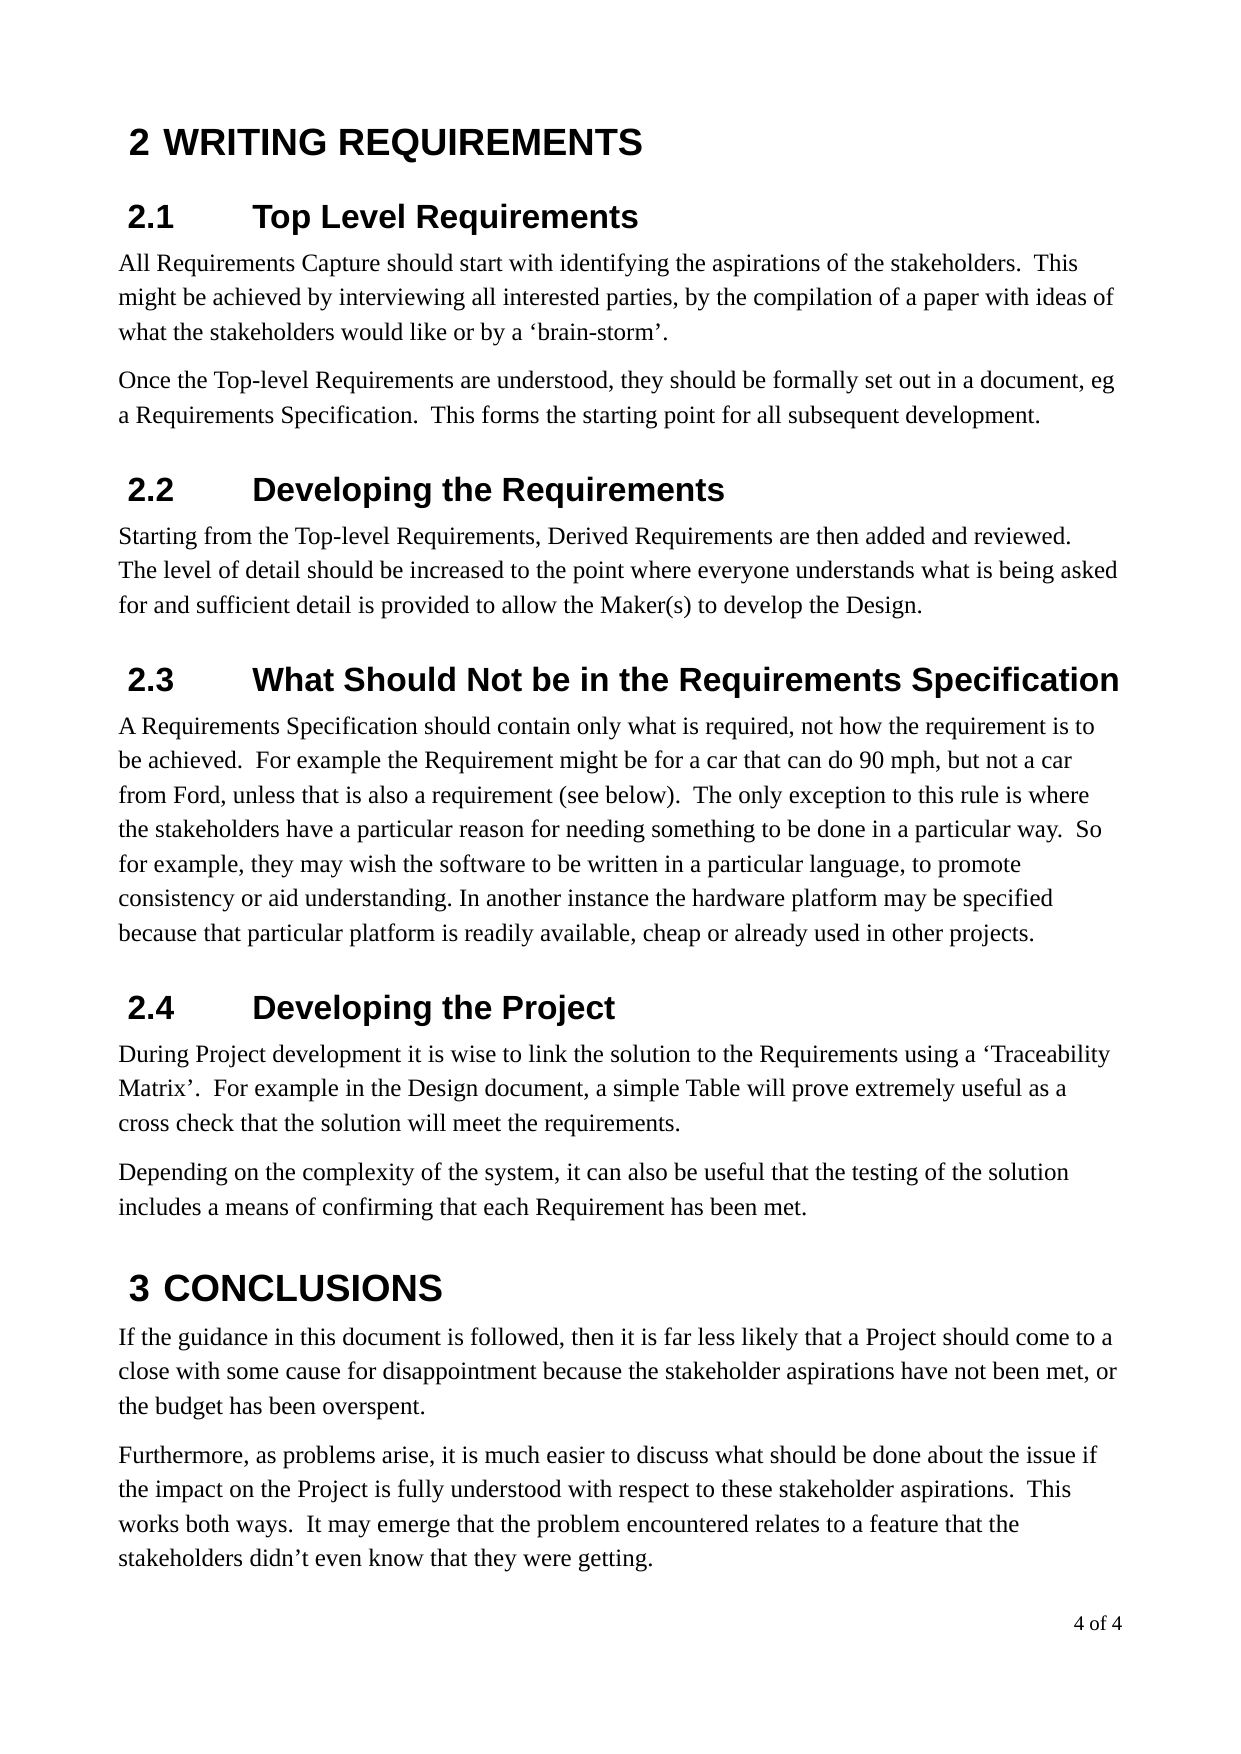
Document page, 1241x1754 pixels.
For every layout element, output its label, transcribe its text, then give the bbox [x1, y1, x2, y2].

subtitle Developing the Requirements [118, 470, 1122, 509]
subtitle Top Level Requirements [118, 196, 1122, 235]
subtitle WRITING REQUIREMENTS [118, 119, 1122, 163]
text All Requirements Capture should start with identifying the aspirations of the stakeholders. This might be achieved by interviewing all interested parties, by the compilation of a paper with ideas of what the stakeholders would like or by a ‘brain-storm’. [118, 248, 1122, 345]
subtitle CONCLUSIONS [118, 1266, 1122, 1309]
text Once the Top-level Requirements are understood, they should be formally set out in a document, eg a Requirements Specification. This forms the starting point for all subsequent development. [118, 366, 1122, 429]
text If the guidance in this document is followed, then it is far less likely that a Project should come to a close with some cause for disappointment because the stakeholder aspirations have not been met, or the budget has been overspent. [118, 1322, 1122, 1419]
text Furthermore, as problems arise, it is much easier to discuss what should be done about the issue if the impact on the Project is fully understood with respect to these stakeholder aspirations. This works both ways. It may emerge that the problem encountered relates to a feature that the stakeholders didn’t even know that they were getting. [118, 1440, 1122, 1572]
text During Project development it is wise to link the solution to the Requirements using a ‘Traceability Matrix’. For example in the Design document, a simple Table will prove extremely useful as a cross check that the solution will meet the requirements. [118, 1039, 1122, 1137]
text A Requirements Specification should contain only what is required, not how the requirement is to be achieved. For example the Requirement might be for a car that can do 90 mph, but not a car from Ford, unless that is also a requirement (see below). The only exception to this rule is where the stakeholders have a particular reason for needing something to be done in a particular way. So for example, they may wish the software to be written in a particular language, to promote consistency or aid understanding. In another instance the hardware platform may be specified because that particular platform is readily available, cheap or already used in other projects. [118, 711, 1122, 947]
text Depending on the complexity of the system, it can also be useful that the testing of the solution includes a means of confirming that each Requirement has been met. [118, 1157, 1122, 1220]
subtitle What Should Not be in the Requirements Specification [118, 660, 1122, 699]
text Starting from the Top-level Requirements, Derived Requirements are then added and reviewed. The level of detail should be increased to the point where everyone understands what is being asked for and sufficient detail is provided to allow the Maker(s) to develop the Design. [118, 521, 1122, 619]
subtitle Developing the Project [118, 988, 1122, 1027]
